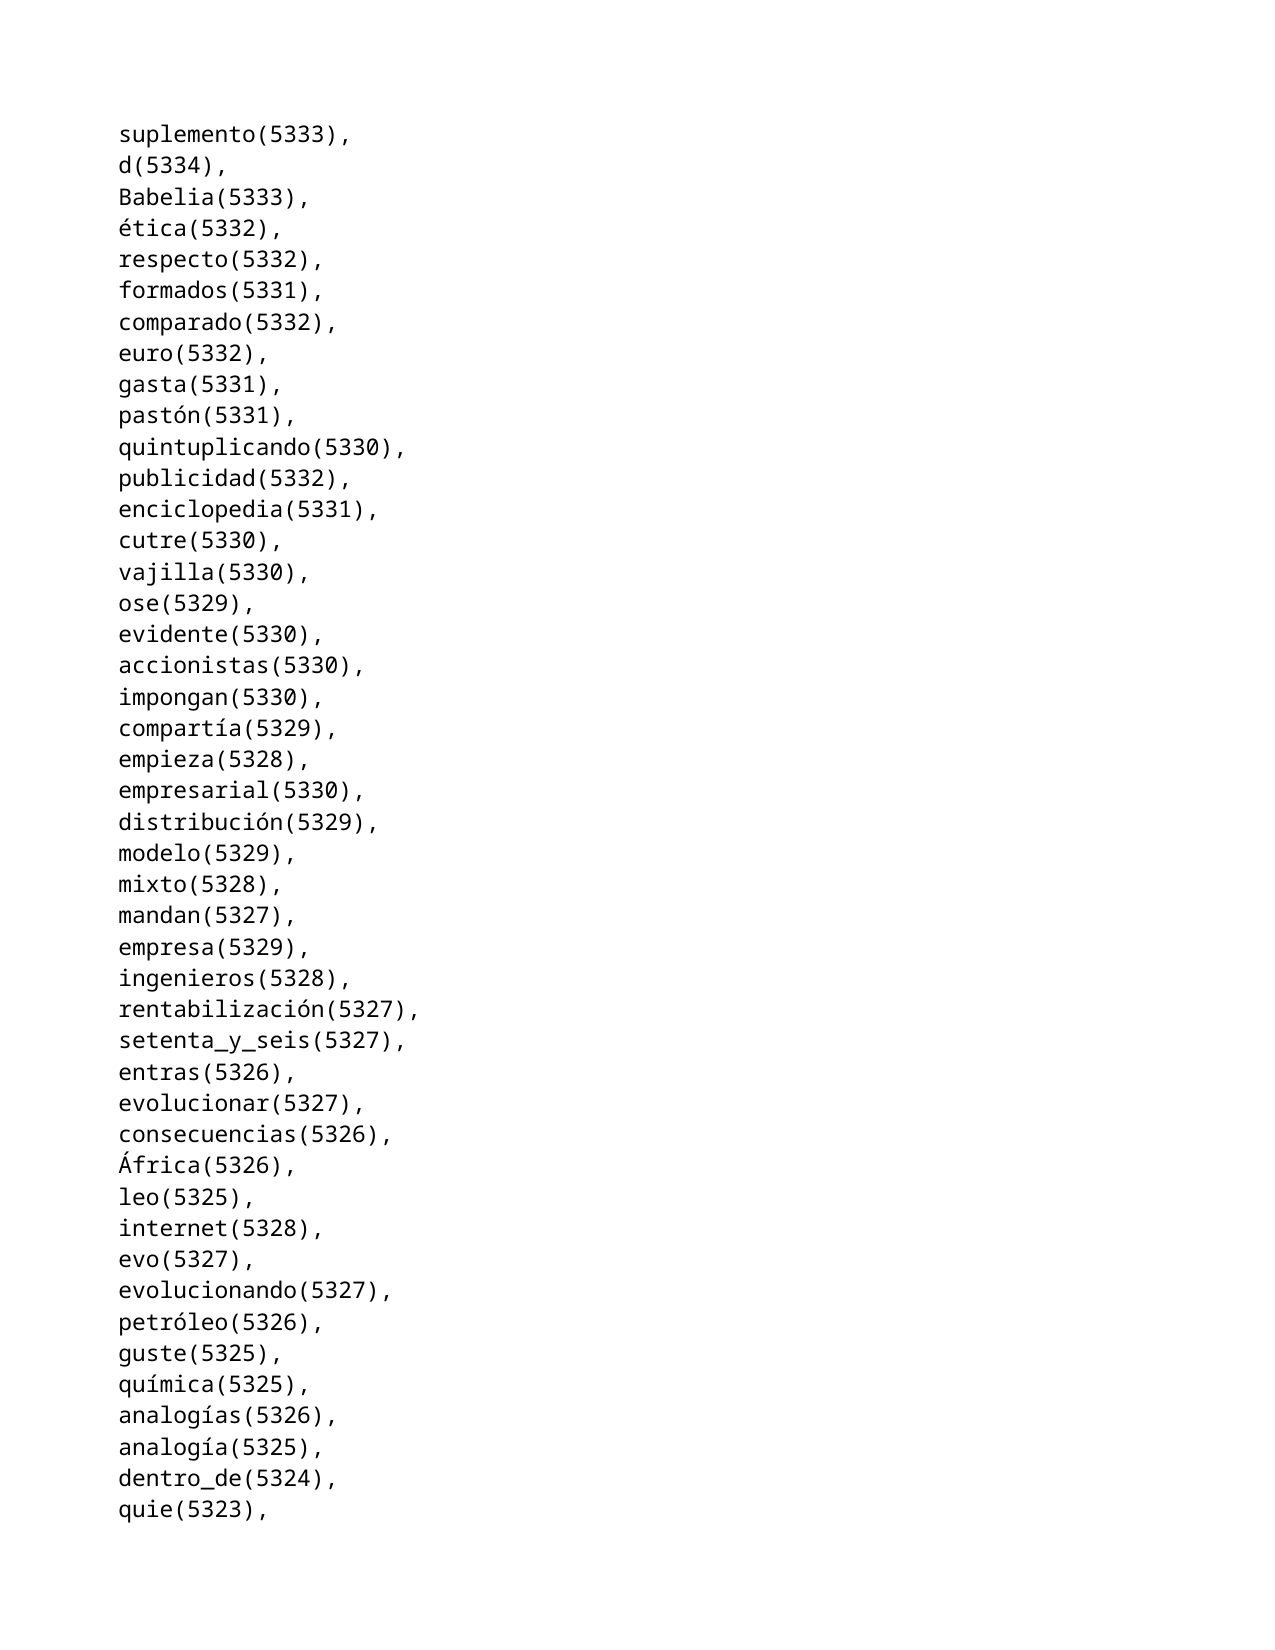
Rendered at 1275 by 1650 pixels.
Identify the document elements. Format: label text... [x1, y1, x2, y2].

text formados(5331), [118, 274, 1157, 306]
text dentro_de(5324), [118, 1462, 1157, 1493]
text quie(5323), [118, 1493, 1157, 1524]
text respecto(5332), [118, 243, 1157, 274]
text consecuencias(5326), [118, 1118, 1157, 1149]
text cutre(5330), [118, 524, 1157, 556]
text setenta_y_seis(5327), [118, 1024, 1157, 1056]
text modelo(5329), [118, 837, 1157, 868]
text leo(5325), [118, 1181, 1157, 1212]
text publicidad(5332), [118, 462, 1157, 493]
text vajilla(5330), [118, 556, 1157, 587]
text pastón(5331), [118, 399, 1157, 431]
text distribución(5329), [118, 806, 1157, 837]
text evolucionar(5327), [118, 1087, 1157, 1118]
text compartía(5329), [118, 712, 1157, 743]
text empresarial(5330), [118, 774, 1157, 806]
text África(5326), [118, 1149, 1157, 1181]
text quintuplicando(5330), [118, 431, 1157, 462]
text ingenieros(5328), [118, 962, 1157, 993]
text analogía(5325), [118, 1431, 1157, 1462]
text ose(5329), [118, 587, 1157, 618]
text mandan(5327), [118, 899, 1157, 931]
text Babelia(5333), [118, 181, 1157, 212]
text ética(5332), [118, 212, 1157, 243]
text rentabilización(5327), [118, 993, 1157, 1024]
text gasta(5331), [118, 368, 1157, 399]
text euro(5332), [118, 337, 1157, 368]
text impongan(5330), [118, 681, 1157, 712]
text analogías(5326), [118, 1399, 1157, 1431]
text empresa(5329), [118, 931, 1157, 962]
text evolucionando(5327), [118, 1274, 1157, 1306]
text empieza(5328), [118, 743, 1157, 774]
text entras(5326), [118, 1056, 1157, 1087]
text química(5325), [118, 1368, 1157, 1399]
text comparado(5332), [118, 306, 1157, 337]
text evidente(5330), [118, 618, 1157, 649]
text internet(5328), [118, 1212, 1157, 1243]
text suplemento(5333), [118, 118, 1157, 149]
text enciclopedia(5331), [118, 493, 1157, 524]
text d(5334), [118, 149, 1157, 181]
text guste(5325), [118, 1337, 1157, 1368]
text petróleo(5326), [118, 1306, 1157, 1337]
text accionistas(5330), [118, 649, 1157, 681]
text evo(5327), [118, 1243, 1157, 1274]
text mixto(5328), [118, 868, 1157, 899]
